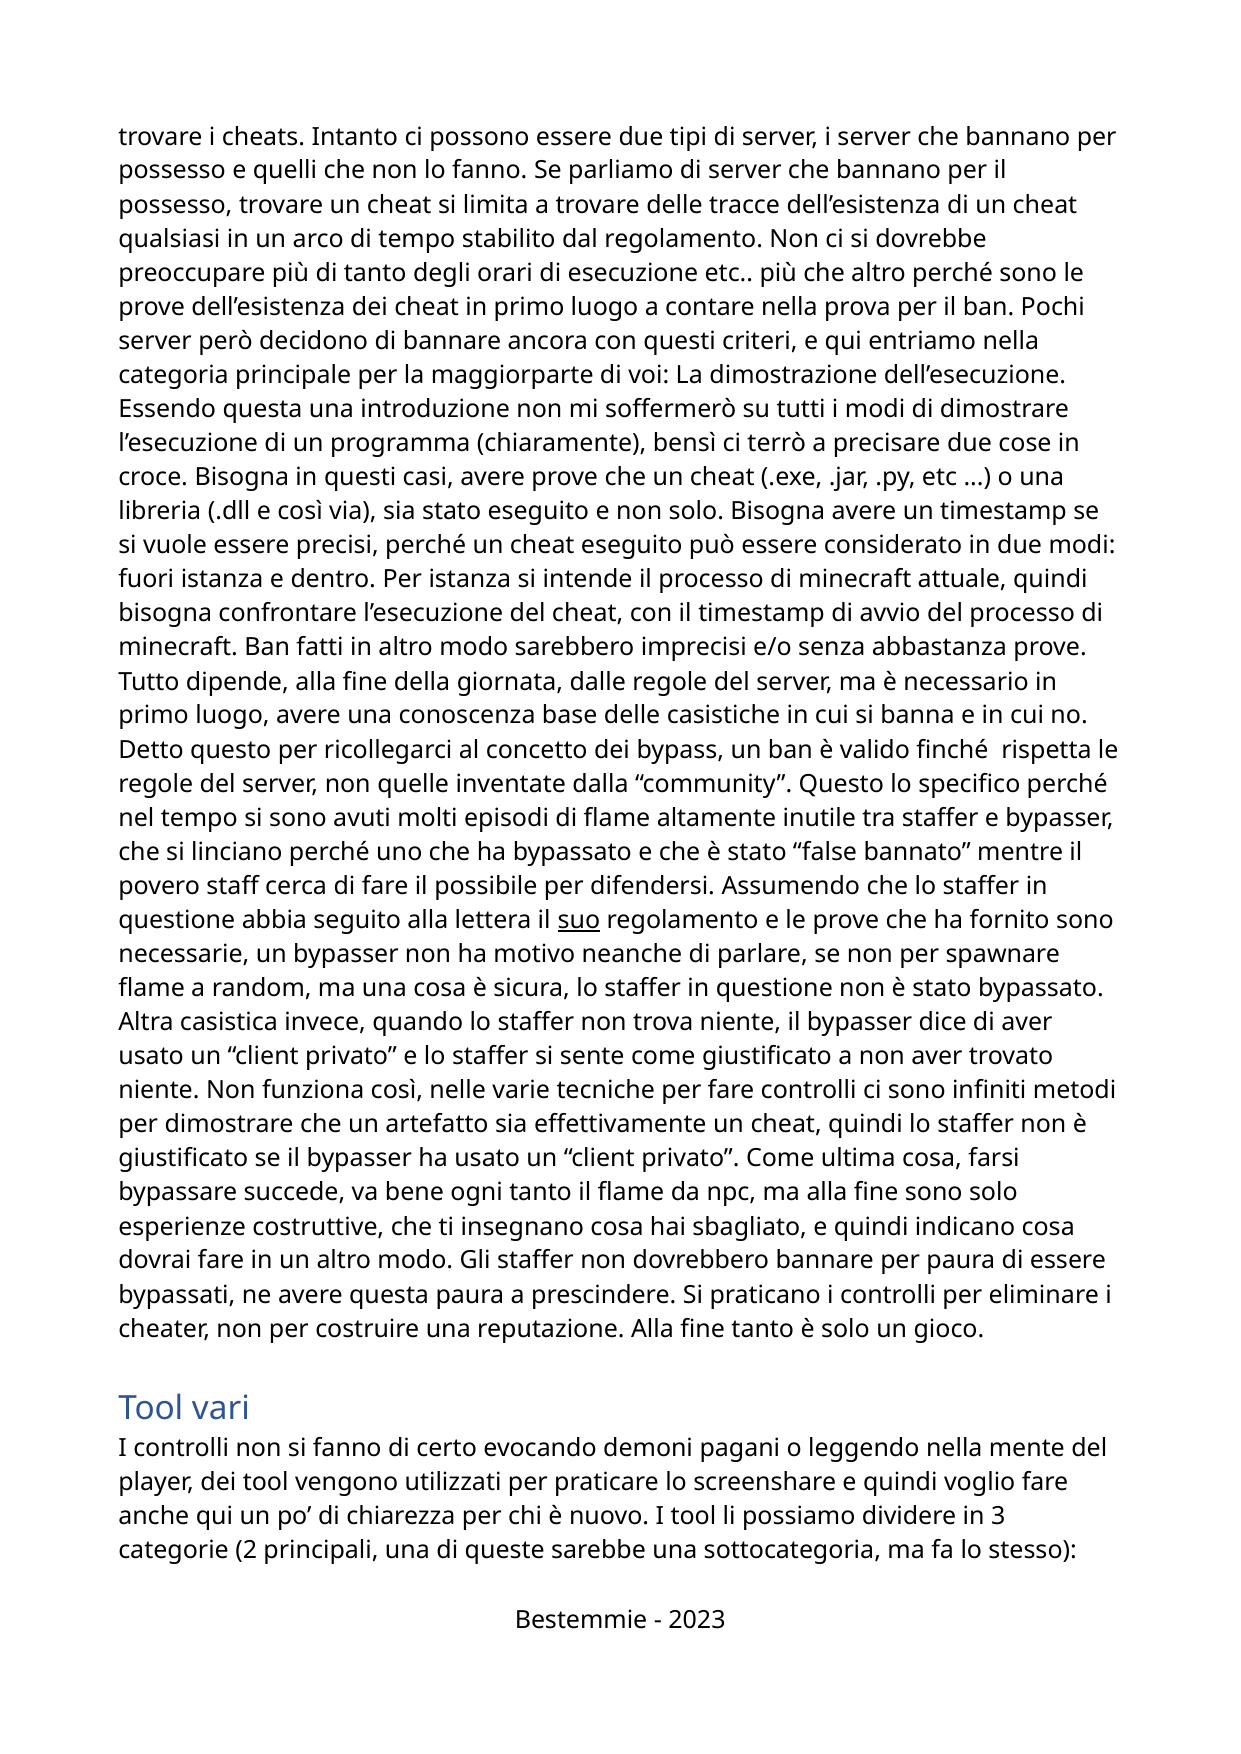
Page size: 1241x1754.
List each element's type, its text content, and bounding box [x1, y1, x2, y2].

text I controlli non si fanno di certo evocando demoni pagani o leggendo nella mente del player, dei tool vengono utilizzati per praticare lo screenshare e quindi voglio fare anche qui un po’ di chiarezza per chi è nuovo. I tool li possiamo dividere in 3 categorie (2 principali, una di queste sarebbe una sottocategoria, ma fa lo stesso): [118, 1429, 1122, 1566]
subtitle Tool vari [118, 1384, 1122, 1429]
text trovare i cheats. Intanto ci possono essere due tipi di server, i server che bannano per possesso e quelli che non lo fanno. Se parliamo di server che bannano per il possesso, trovare un cheat si limita a trovare delle tracce dell’esistenza di un cheat qualsiasi in un arco di tempo stabilito dal regolamento. Non ci si dovrebbe preoccupare più di tanto degli orari di esecuzione etc.. più che altro perché sono le prove dell’esistenza dei cheat in primo luogo a contare nella prova per il ban. Pochi server però decidono di bannare ancora con questi criteri, e qui entriamo nella categoria principale per la maggiorparte di voi: La dimostrazione dell’esecuzione. Essendo questa una introduzione non mi soffermerò su tutti i modi di dimostrare l’esecuzione di un programma (chiaramente), bensì ci terrò a precisare due cose in croce. Bisogna in questi casi, avere prove che un cheat (.exe, .jar, .py, etc ...) o una libreria (.dll e così via), sia stato eseguito e non solo. Bisogna avere un timestamp se si vuole essere precisi, perché un cheat eseguito può essere considerato in due modi: fuori istanza e dentro. Per istanza si intende il processo di minecraft attuale, quindi bisogna confrontare l’esecuzione del cheat, con il timestamp di avvio del processo di minecraft. Ban fatti in altro modo sarebbero imprecisi e/o senza abbastanza prove. Tutto dipende, alla fine della giornata, dalle regole del server, ma è necessario in primo luogo, avere una conoscenza base delle casistiche in cui si banna e in cui no. Detto questo per ricollegarci al concetto dei bypass, un ban è valido finché rispetta le regole del server, non quelle inventate dalla “community”. Questo lo specifico perché nel tempo si sono avuti molti episodi di flame altamente inutile tra staffer e bypasser, che si linciano perché uno che ha bypassato e che è stato “false bannato” mentre il povero staff cerca di fare il possibile per difendersi. Assumendo che lo staffer in questione abbia seguito alla lettera il suo regolamento e le prove che ha fornito sono necessarie, un bypasser non ha motivo neanche di parlare, se non per spawnare flame a random, ma una cosa è sicura, lo staffer in questione non è stato bypassato. Altra casistica invece, quando lo staffer non trova niente, il bypasser dice di aver usato un “client privato” e lo staffer si sente come giustificato a non aver trovato niente. Non funziona così, nelle varie tecniche per fare controlli ci sono infiniti metodi per dimostrare che un artefatto sia effettivamente un cheat, quindi lo staffer non è giustificato se il bypasser ha usato un “client privato”. Come ultima cosa, farsi bypassare succede, va bene ogni tanto il flame da npc, ma alla fine sono solo esperienze costruttive, che ti insegnano cosa hai sbagliato, e quindi indicano cosa dovrai fare in un altro modo. Gli staffer non dovrebbero bannare per paura di essere bypassati, ne avere questa paura a prescindere. Si praticano i controlli per eliminare i cheater, non per costruire una reputazione. Alla fine tanto è solo un gioco. [118, 118, 1122, 1344]
